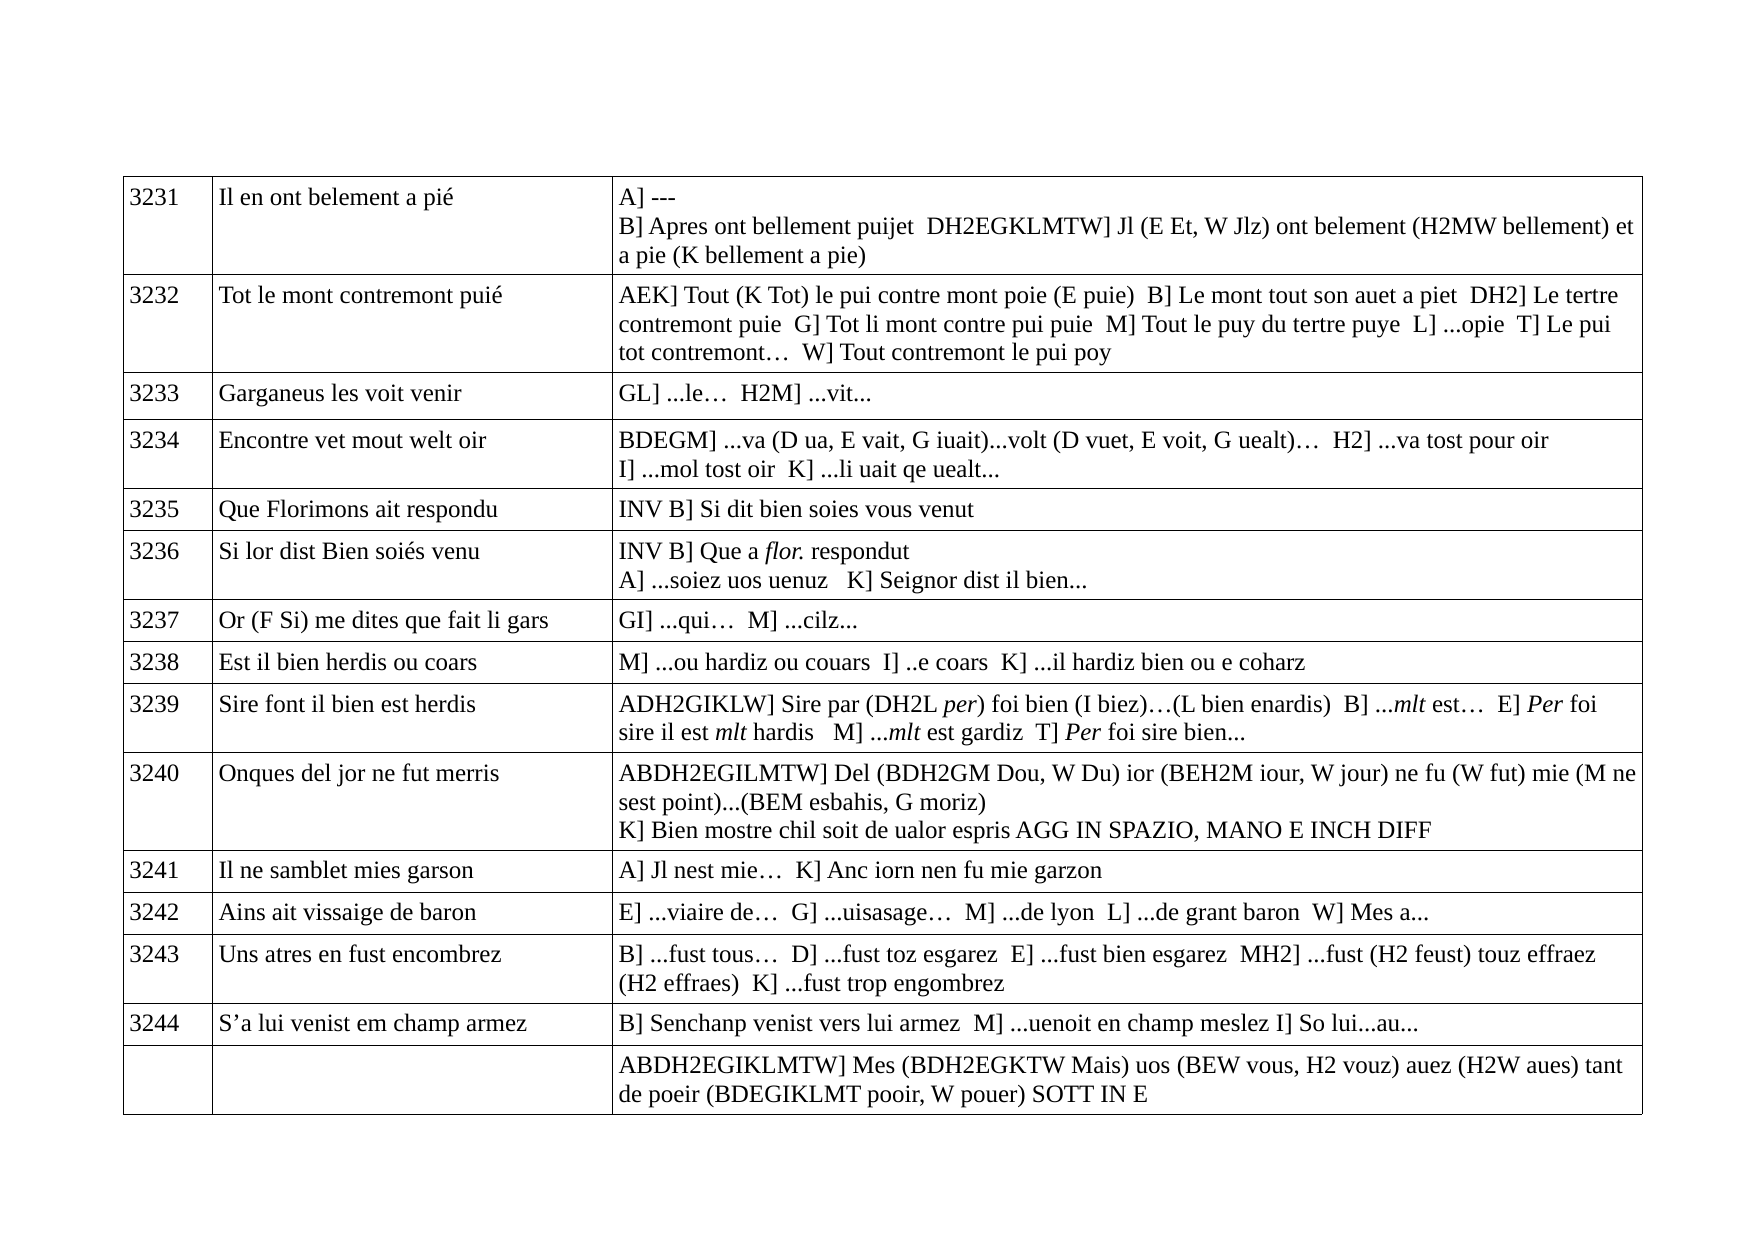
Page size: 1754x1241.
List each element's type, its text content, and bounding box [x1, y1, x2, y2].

table_cell 3244 [124, 1004, 212, 1044]
table_cell GI] ...qui… M] ...cilz... [613, 600, 1642, 641]
table_cell BDEGM] ...va (D ua, E vait, G iuait)...volt (D vuet, E voit, G uealt)… H2] ...va tost pour oir I] ...mol tost oir K] ...li uait qe uealt... [613, 420, 1642, 488]
table_cell Onques del jor ne fut merris [213, 753, 612, 850]
table_cell [124, 1046, 212, 1113]
table_cell 3242 [124, 893, 212, 933]
table_cell 3235 [124, 489, 212, 530]
table_cell INV B] Que a flor. respondut A] ...soiez uos uenuz K] Seignor dist il bien... [613, 531, 1642, 599]
table_cell 3231 [124, 177, 212, 274]
table_cell 3238 [124, 642, 212, 683]
table_cell ADH2GIKLW] Sire par (DH2L per) foi bien (I biez)…(L bien enardis) B] ...mlt est… E] Per foi sire il est mlt hardis M] ...mlt est gardiz T] Per foi sire bien... [613, 684, 1642, 752]
table_cell INV B] Si dit bien soies vous venut [613, 489, 1642, 530]
table_cell Si lor dist Bien soiés venu [213, 531, 612, 599]
table_cell Garganeus les voit venir [213, 373, 612, 419]
table_cell 3232 [124, 275, 212, 372]
table_cell ABDH2EGIKLMTW] Mes (BDH2EGKTW Mais) uos (BEW vous, H2 vouz) auez (H2W aues) tant de poeir (BDEGIKLMT pooir, W pouer) SOTT IN E [613, 1046, 1642, 1113]
table_cell 3234 [124, 420, 212, 488]
table_cell Tot le mont contremont puié [213, 275, 612, 372]
table_cell E] ...viaire de… G] ...uisasage… M] ...de lyon L] ...de grant baron W] Mes a... [613, 893, 1642, 933]
table_cell 3241 [124, 851, 212, 892]
table_cell Encontre vet mout welt oir [213, 420, 612, 488]
table_cell Or (F Si) me dites que fait li gars [213, 600, 612, 641]
table_cell B] ...fust tous… D] ...fust toz esgarez E] ...fust bien esgarez MH2] ...fust (H2 feust) touz effraez (H2 effraes) K] ...fust trop engombrez [613, 935, 1642, 1003]
table_cell AEK] Tout (K Tot) le pui contre mont poie (E puie) B] Le mont tout son auet a piet DH2] Le tertre contremont puie G] Tot li mont contre pui puie M] Tout le puy du tertre puye L] ...opie T] Le pui tot contremont… W] Tout contremont le pui poy [613, 275, 1642, 372]
table_cell Il en ont belement a pié [213, 177, 612, 274]
table_cell Ains ait vissaige de baron [213, 893, 612, 933]
table_cell Il ne samblet mies garson [213, 851, 612, 892]
table_cell 3243 [124, 935, 212, 1003]
table_cell 3239 [124, 684, 212, 752]
table_cell GL] ...le… H2M] ...vit... [613, 373, 1642, 419]
table_cell 3237 [124, 600, 212, 641]
table_cell Est il bien herdis ou coars [213, 642, 612, 683]
table_cell 3236 [124, 531, 212, 599]
table_cell S’a lui venist em champ armez [213, 1004, 612, 1044]
table_cell Que Florimons ait respondu [213, 489, 612, 530]
table_cell B] Senchanp venist vers lui armez M] ...uenoit en champ meslez I] So lui...au... [613, 1004, 1642, 1044]
table_cell 3233 [124, 373, 212, 419]
table_cell A] Jl nest mie… K] Anc iorn nen fu mie garzon [613, 851, 1642, 892]
table_cell Sire font il bien est herdis [213, 684, 612, 752]
table_cell [213, 1046, 612, 1113]
table_cell Uns atres en fust encombrez [213, 935, 612, 1003]
table_cell 3240 [124, 753, 212, 850]
table_cell M] ...ou hardiz ou couars I] ..e coars K] ...il hardiz bien ou e coharz [613, 642, 1642, 683]
table_cell A] --- B] Apres ont bellement puijet DH2EGKLMTW] Jl (E Et, W Jlz) ont belement (H2MW bellement) et a pie (K bellement a pie) [613, 177, 1642, 274]
table_cell ABDH2EGILMTW] Del (BDH2GM Dou, W Du) ior (BEH2M iour, W jour) ne fu (W fut) mie (M ne sest point)...(BEM esbahis, G moriz) K] Bien mostre chil soit de ualor espris AGG IN SPAZIO, MANO E INCH DIFF [613, 753, 1642, 850]
